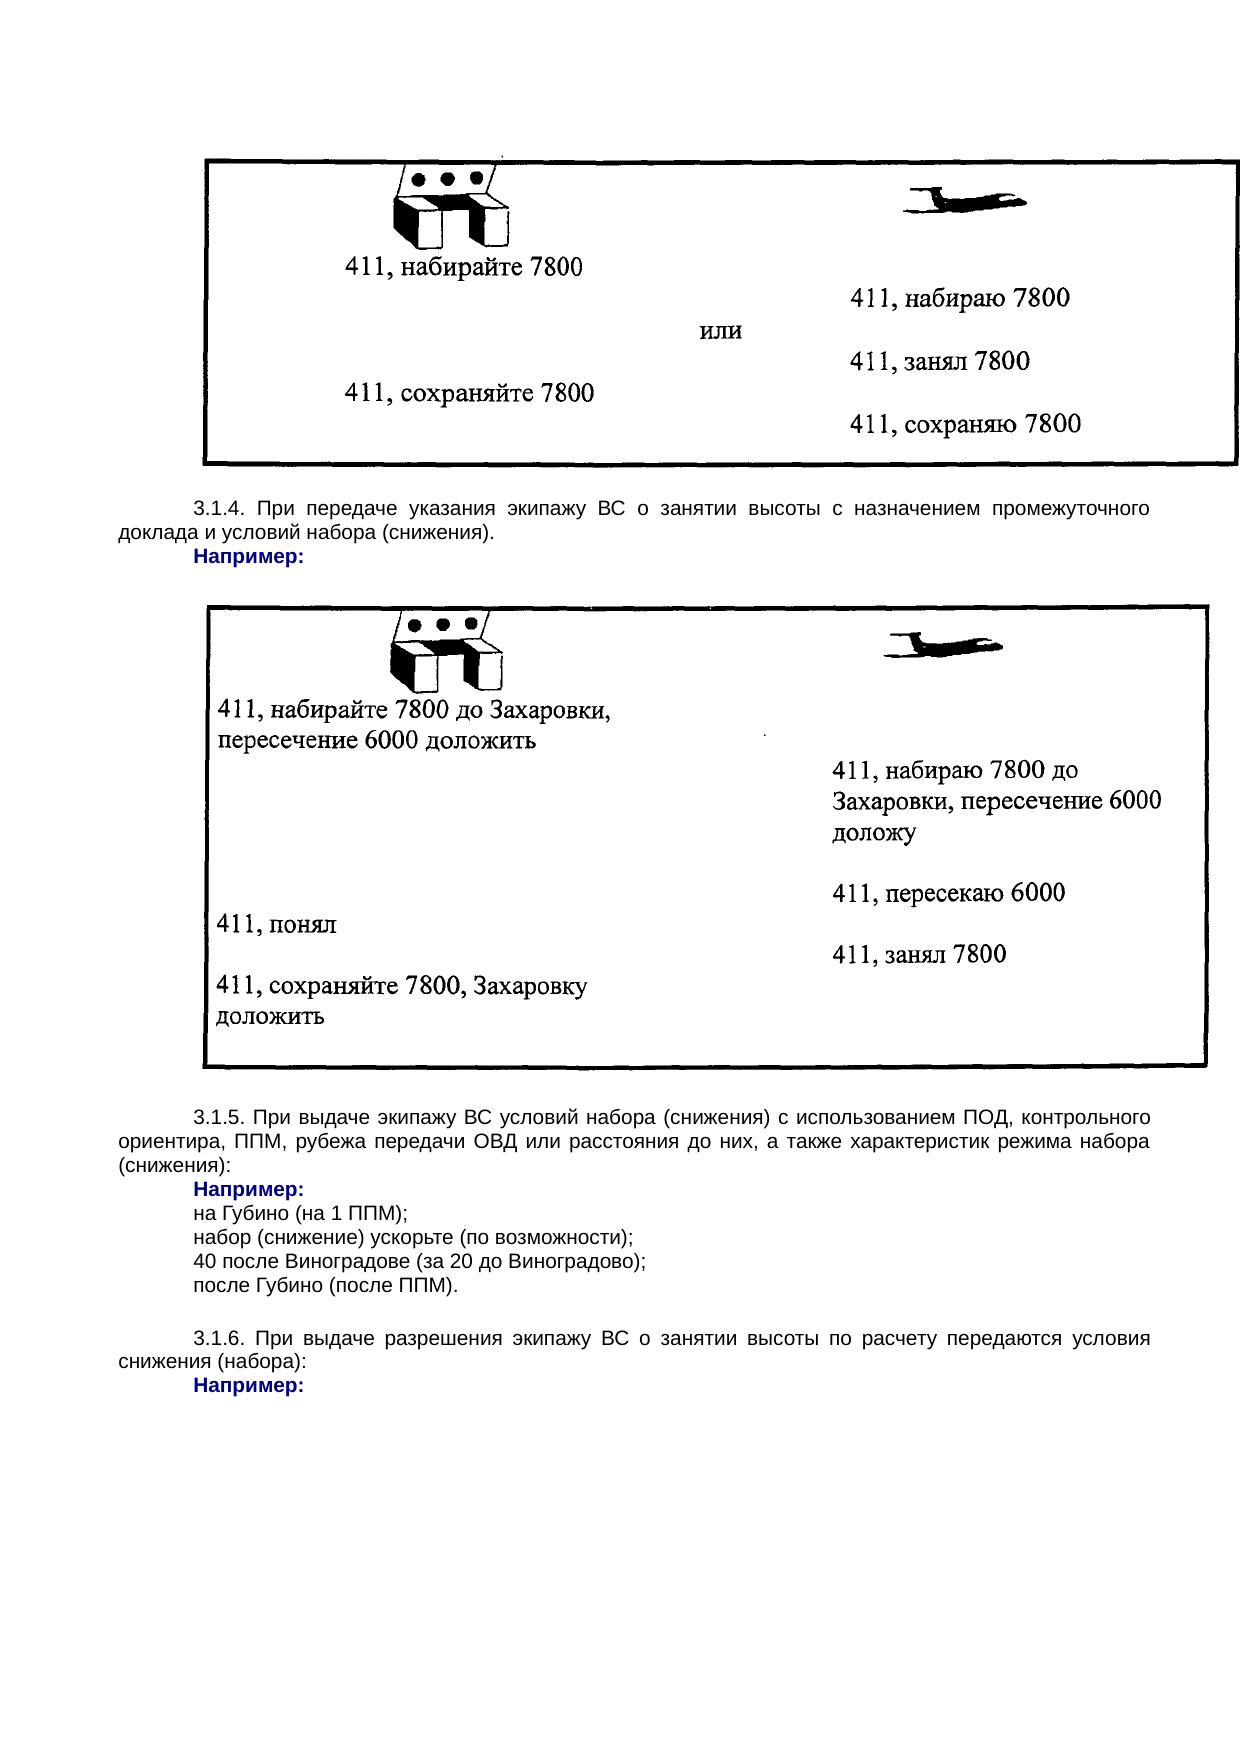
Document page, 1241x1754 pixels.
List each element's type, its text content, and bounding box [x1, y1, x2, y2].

text 3.1.4. При передаче указания экипажу ВС о занятии высоты с назначением промежуточного доклада и условий набора (снижения). [118, 496, 1152, 544]
text набор (снижение) ускорьте (по возможности); [118, 1225, 1152, 1249]
picture [193, 150, 1241, 468]
text после Губино (после ППМ). [118, 1273, 1152, 1297]
text 3.1.5. При выдаче экипажу ВС условий набора (снижения) с использованием ПОД, контрольного ориентира, ППМ, рубежа передачи ОВД или расстояния до них, а также характеристик режима набора (снижения): [118, 1105, 1152, 1177]
text на Губино (на 1 ППМ); [118, 1201, 1152, 1225]
text 40 после Виноградове (за 20 до Виноградово); [118, 1249, 1152, 1273]
text 3.1.6. При выдаче разрешения экипажу ВС о занятии высоты по расчету передаются условия снижения (набора): [118, 1325, 1152, 1373]
text Например: [118, 1177, 1152, 1201]
text Например: [118, 544, 1152, 568]
text Например: [118, 1373, 1152, 1397]
picture [193, 596, 1222, 1077]
